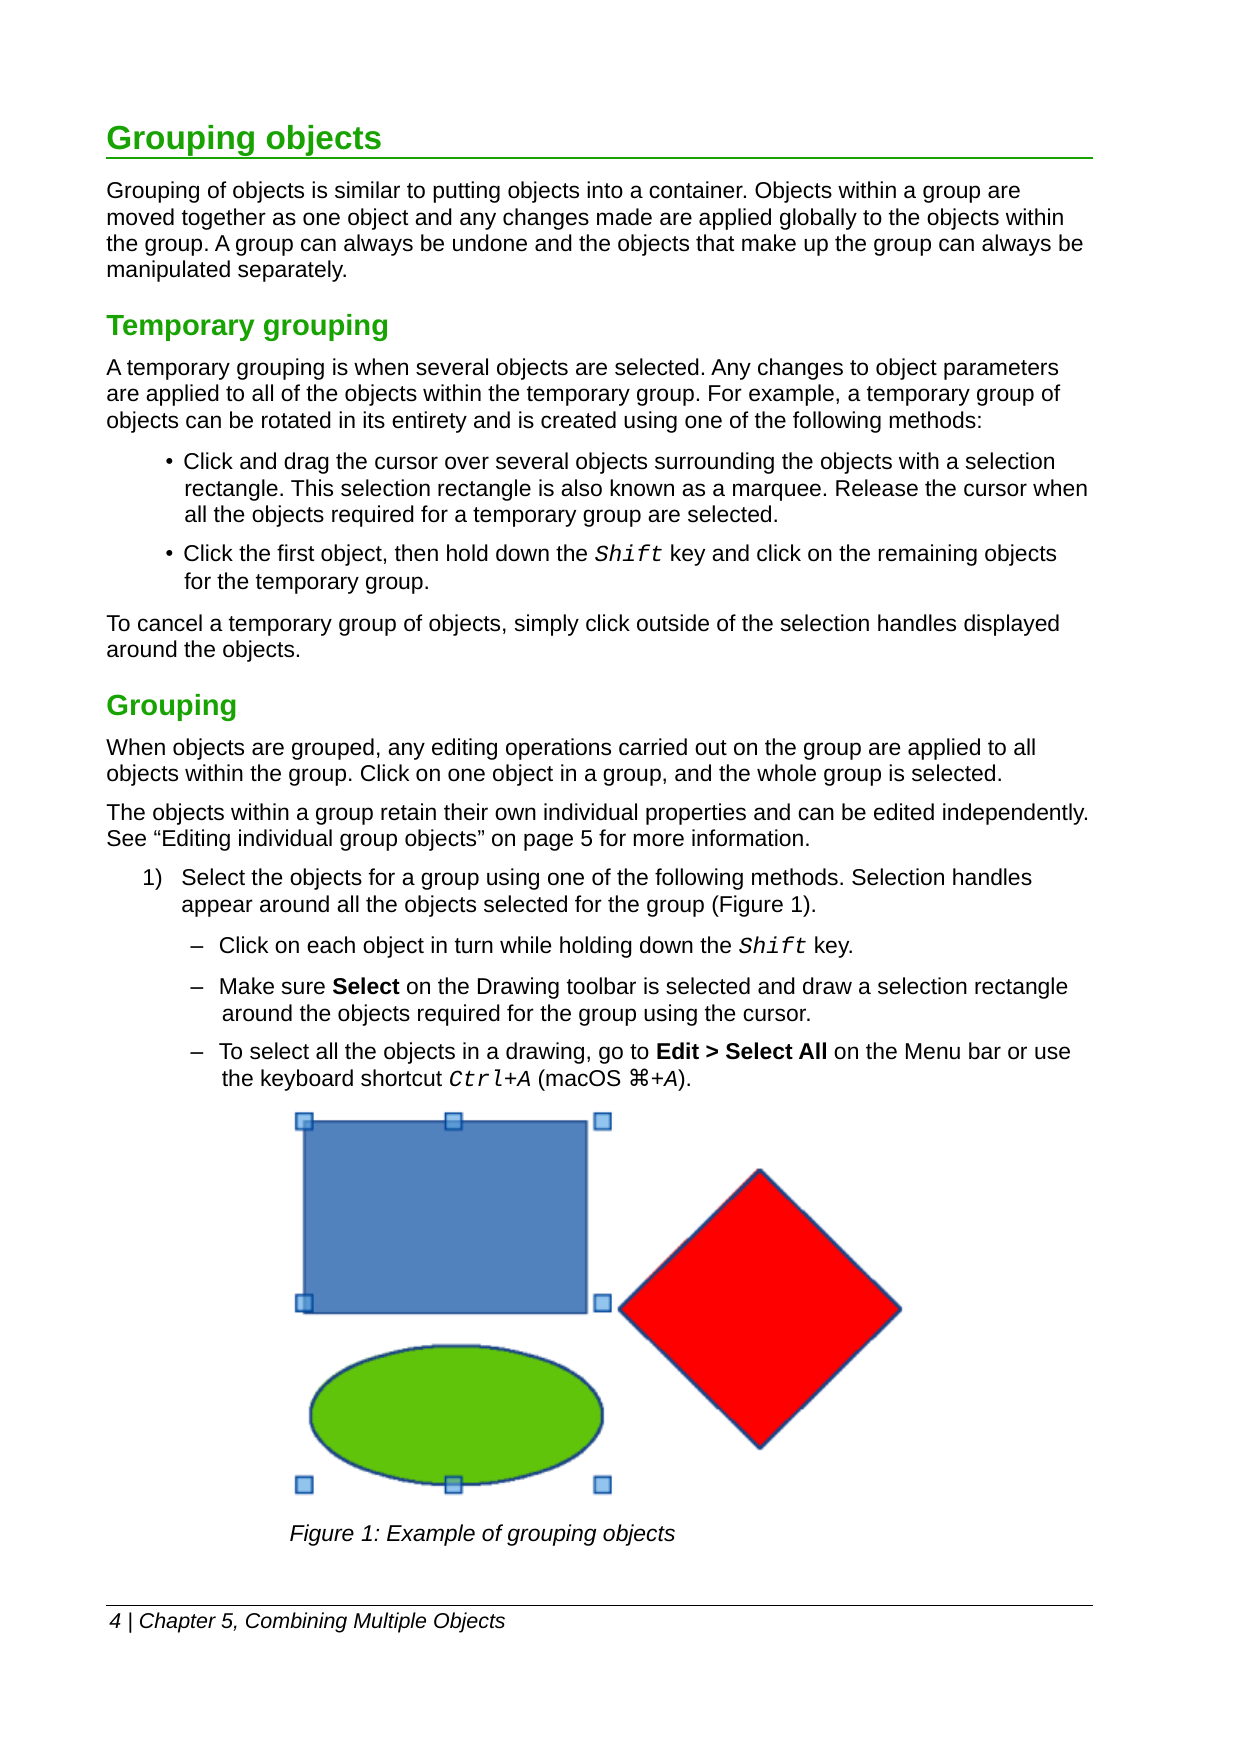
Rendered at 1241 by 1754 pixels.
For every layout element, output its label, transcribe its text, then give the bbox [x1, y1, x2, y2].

subtitle Grouping objects [106, 118, 1093, 157]
text A temporary grouping is when several objects are selected. Any changes to object parameters are applied to all of the objects within the temporary group. For example, a temporary group of objects can be rotated in its entirety and is created using one of the following methods: [106, 354, 1093, 433]
text When objects are grouped, any editing operations carried out on the group are applied to all objects within the group. Click on one object in a group, and the whole group is selected. [106, 734, 1093, 786]
list Make sure Select on the Drawing toolbar is selected and draw a selection rectangle around the objects required for the group using the cursor. [187, 970, 1093, 1026]
text Grouping of objects is similar to putting objects into a container. Objects within a group are moved together as one object and any changes made are applied globally to the objects within the group. A group can always be undone and the objects that make up the group can always be manipulated separately. [106, 177, 1093, 283]
picture [289, 1108, 910, 1508]
list Select the objects for a group using one of the following methods. Selection handles appear around all the objects selected for the group (Figure 1). [162, 864, 1093, 917]
subtitle Grouping [106, 688, 1093, 721]
subtitle Temporary grouping [106, 308, 1093, 341]
list Click on each object in turn while holding down the Shift key. [187, 929, 1093, 961]
text To cancel a temporary group of objects, simply click outside of the selection handles displayed around the objects. [106, 610, 1093, 663]
text The objects within a group retain their own individual properties and can be edited independently. See “Editing individual group objects” on page 5 for more information. [106, 799, 1093, 852]
text Figure 1: Example of grouping objects [289, 1520, 909, 1546]
list To select all the objects in a drawing, go to Edit > Select All on the Menu bar or use the keyboard shortcut Ctrl+A (macOS ⌘+A). [187, 1035, 1093, 1096]
list Click and drag the cursor over several objects surrounding the objects with a selection rectangle. This selection rectangle is also known as a marquee. Release the cursor when all the objects required for a temporary group are selected. [162, 445, 1093, 527]
list Click the first object, then hold down the Shift key and click on the remaining objects for the temporary group. [162, 537, 1093, 597]
